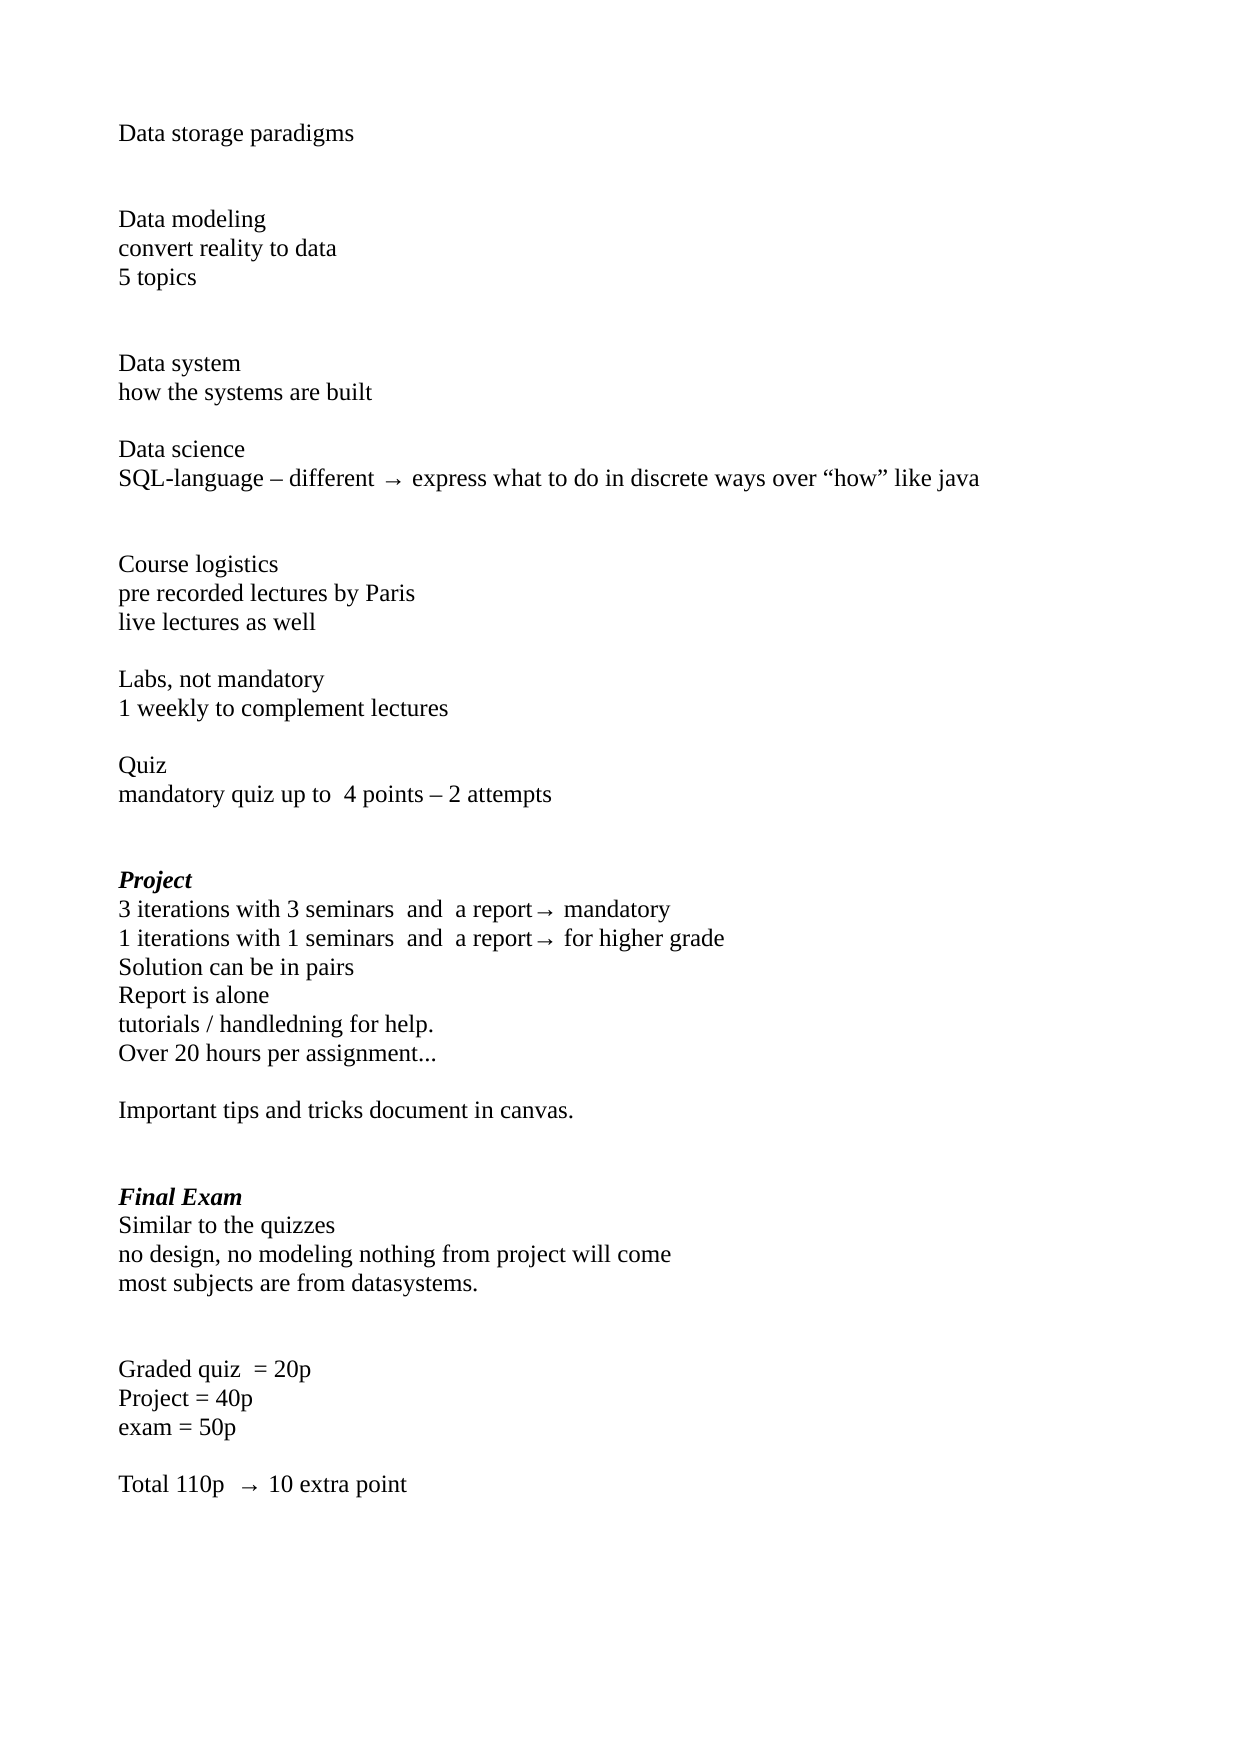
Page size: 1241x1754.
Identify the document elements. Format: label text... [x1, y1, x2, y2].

text 1 iterations with 1 seminars and a report→ for higher grade [118, 923, 1122, 952]
text Similar to the quizzes [118, 1211, 1122, 1239]
text Total 110p → 10 extra point [118, 1469, 1122, 1498]
text Data science [118, 434, 1122, 463]
text no design, no modeling nothing from project will come [118, 1239, 1122, 1268]
text 5 topics [118, 262, 1122, 291]
text pre recorded lectures by Paris [118, 578, 1122, 607]
text convert reality to data [118, 233, 1122, 262]
text how the systems are built [118, 377, 1122, 406]
text live lectures as well [118, 607, 1122, 636]
text mandatory quiz up to 4 points – 2 attempts [118, 779, 1122, 808]
text Labs, not mandatory [118, 664, 1122, 693]
text Solution can be in pairs [118, 952, 1122, 981]
text Course logistics [118, 549, 1122, 578]
text Data modeling [118, 204, 1122, 233]
text most subjects are from datasystems. [118, 1268, 1122, 1297]
text SQL-language – different → express what to do in discrete ways over “how” like java [118, 463, 1122, 492]
text Final Exam [118, 1182, 1122, 1211]
text Important tips and tricks document in canvas. [118, 1096, 1122, 1124]
text Project [118, 866, 1122, 894]
text Data storage paradigms [118, 118, 1122, 147]
text tutorials / handledning for help. [118, 1009, 1122, 1038]
text Project = 40p [118, 1383, 1122, 1412]
text exam = 50p [118, 1412, 1122, 1441]
text Report is alone [118, 981, 1122, 1009]
text 1 weekly to complement lectures [118, 693, 1122, 722]
text Graded quiz = 20p [118, 1354, 1122, 1383]
text 3 iterations with 3 seminars and a report→ mandatory [118, 894, 1122, 923]
text Over 20 hours per assignment... [118, 1038, 1122, 1067]
text Data system [118, 348, 1122, 377]
text Quiz [118, 751, 1122, 779]
